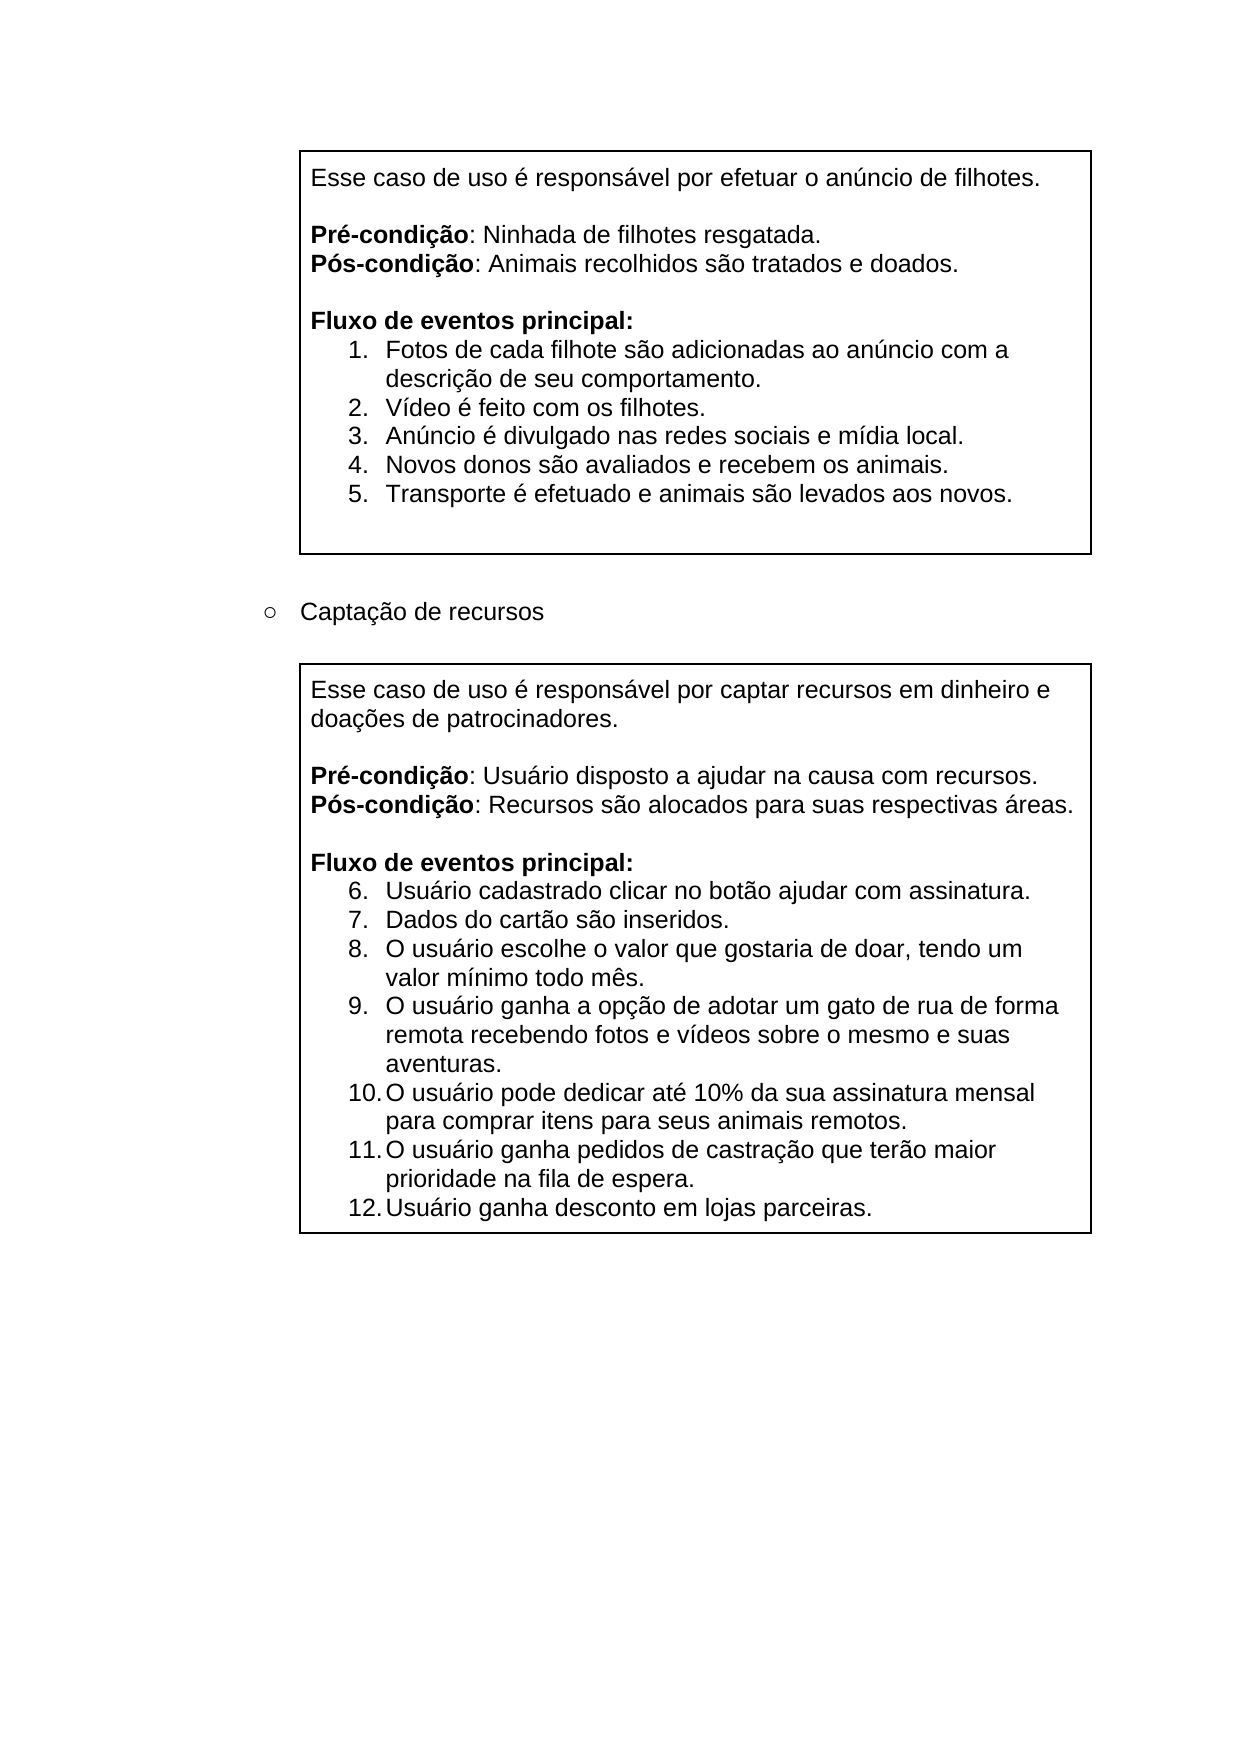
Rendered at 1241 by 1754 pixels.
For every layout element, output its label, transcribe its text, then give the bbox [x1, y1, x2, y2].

table_header Esse caso de uso é responsável por captar recursos em dinheiro e doações de patrocinadores. Pré-condição: Usuário disposto a ajudar na causa com recursos. Pós-condição: Recursos são alocados para suas respectivas áreas. Fluxo de eventos principal: Usuário cadastrado clicar no botão ajudar com assinatura. Dados do cartão são inseridos. O usuário escolhe o valor que gostaria de doar, tendo um valor mínimo todo mês. O usuário ganha a opção de adotar um gato de rua de forma remota recebendo fotos e vídeos sobre o mesmo e suas aventuras. O usuário pode dedicar até 10% da sua assinatura mensal para comprar itens para seus animais remotos. O usuário ganha pedidos de castração que terão maior prioridade na fila de espera. Usuário ganha desconto em lojas parceiras. [301, 665, 1090, 1232]
table_header Esse caso de uso é responsável por efetuar o anúncio de filhotes. Pré-condição: Ninhada de filhotes resgatada. Pós-condição: Animais recolhidos são tratados e doados. Fluxo de eventos principal: Fotos de cada filhote são adicionadas ao anúncio com a descrição de seu comportamento. Vídeo é feito com os filhotes. Anúncio é divulgado nas redes sociais e mídia local. Novos donos são avaliados e recebem os animais. Transporte é efetuado e animais são levados aos novos. [301, 152, 1090, 553]
list Captação de recursos [262, 596, 1090, 625]
